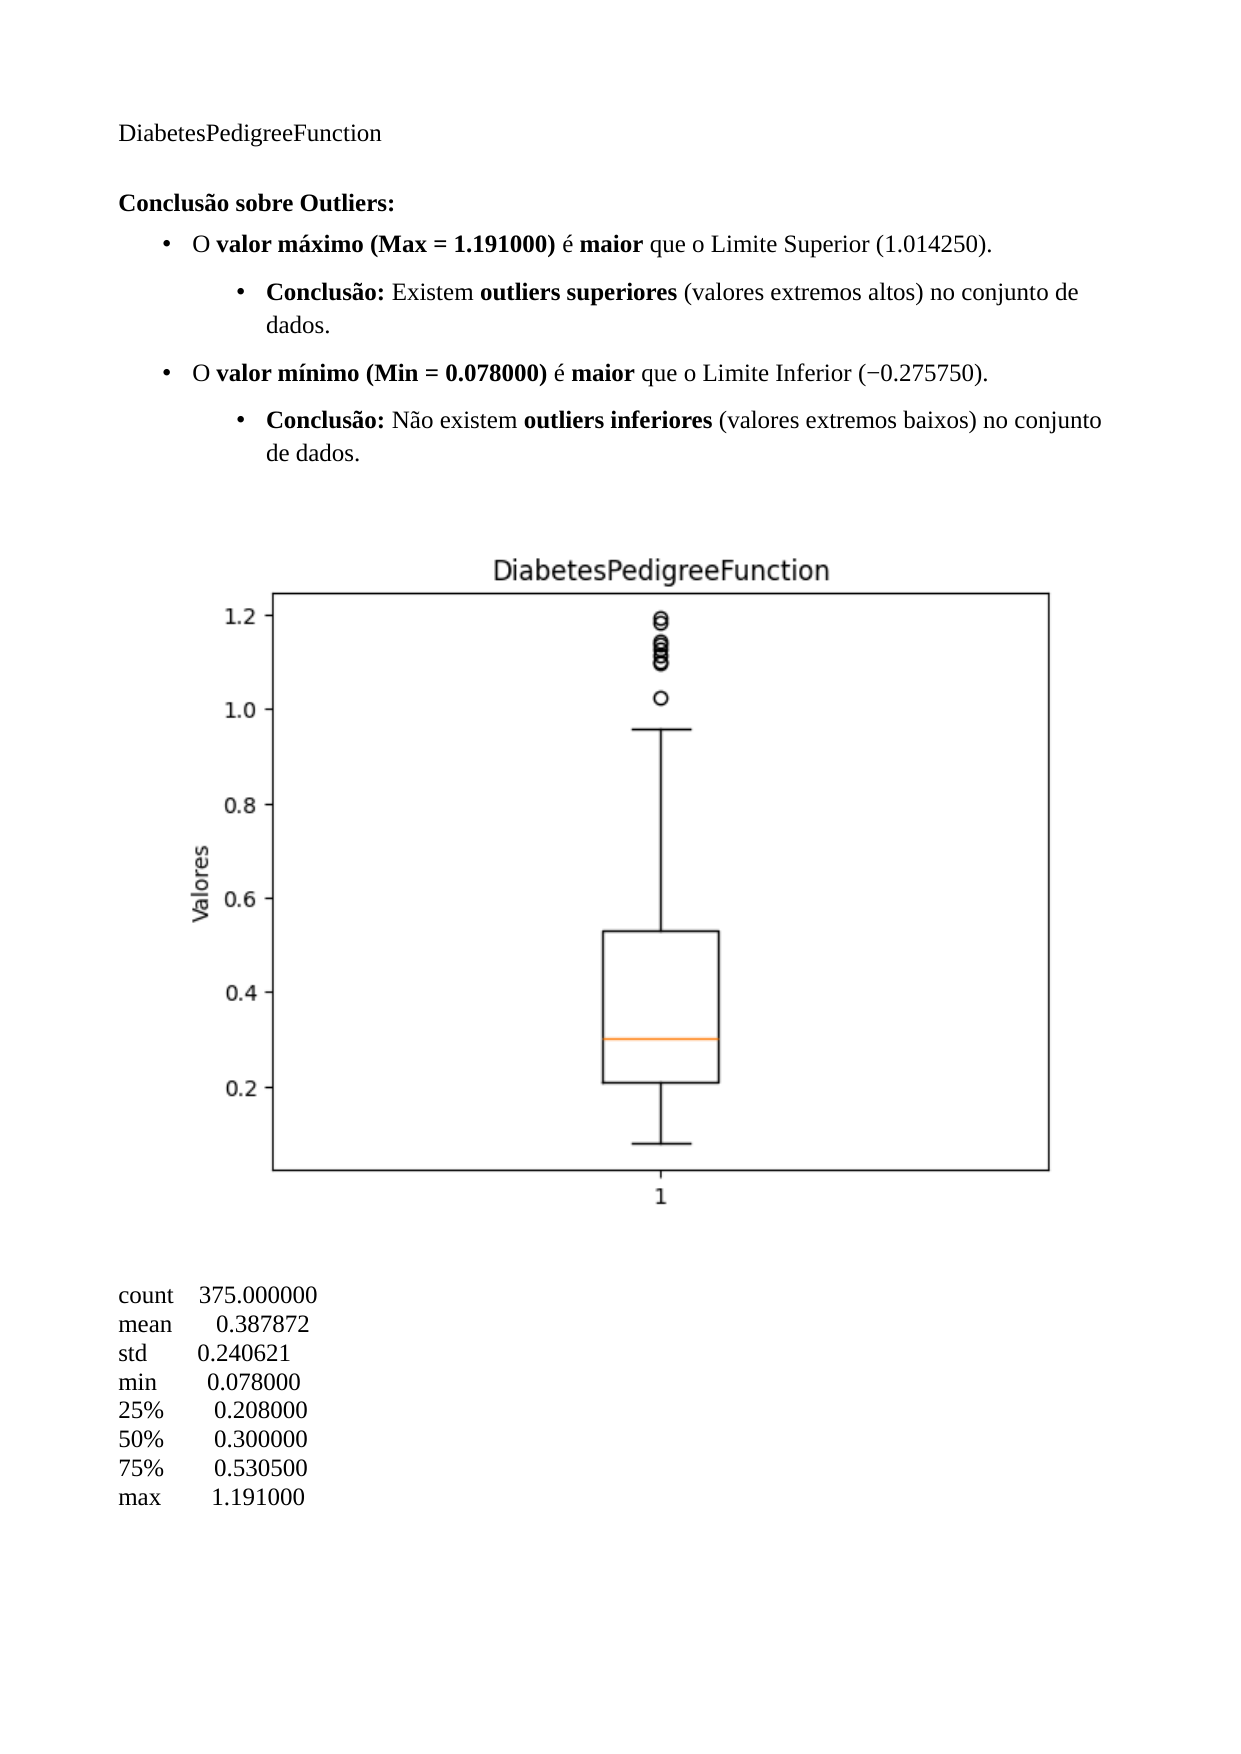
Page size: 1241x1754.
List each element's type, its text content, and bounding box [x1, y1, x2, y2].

text 75% 0.530500 [118, 1453, 1122, 1482]
list O valor máximo (Max = 1.191000) é maior que o Limite Superior (1.014250). [162, 229, 1122, 258]
list Conclusão: Existem outliers superiores (valores extremos altos) no conjunto de dados. [236, 277, 1122, 339]
list O valor mínimo (Min = 0.078000) é maior que o Limite Inferior (−0.275750). [162, 358, 1122, 386]
list Conclusão: Não existem outliers inferiores (valores extremos baixos) no conjunto de dados. [236, 405, 1122, 467]
subtitle Conclusão sobre Outliers: [118, 188, 1122, 217]
text std 0.240621 [118, 1338, 1122, 1367]
text mean 0.387872 [118, 1309, 1122, 1338]
text count 375.000000 [118, 1281, 1122, 1309]
text 25% 0.208000 [118, 1396, 1122, 1424]
text 50% 0.300000 [118, 1424, 1122, 1453]
text max 1.191000 [118, 1482, 1122, 1511]
text min 0.078000 [118, 1367, 1122, 1396]
text DiabetesPedigreeFunction [118, 118, 1122, 147]
picture [177, 543, 1064, 1223]
